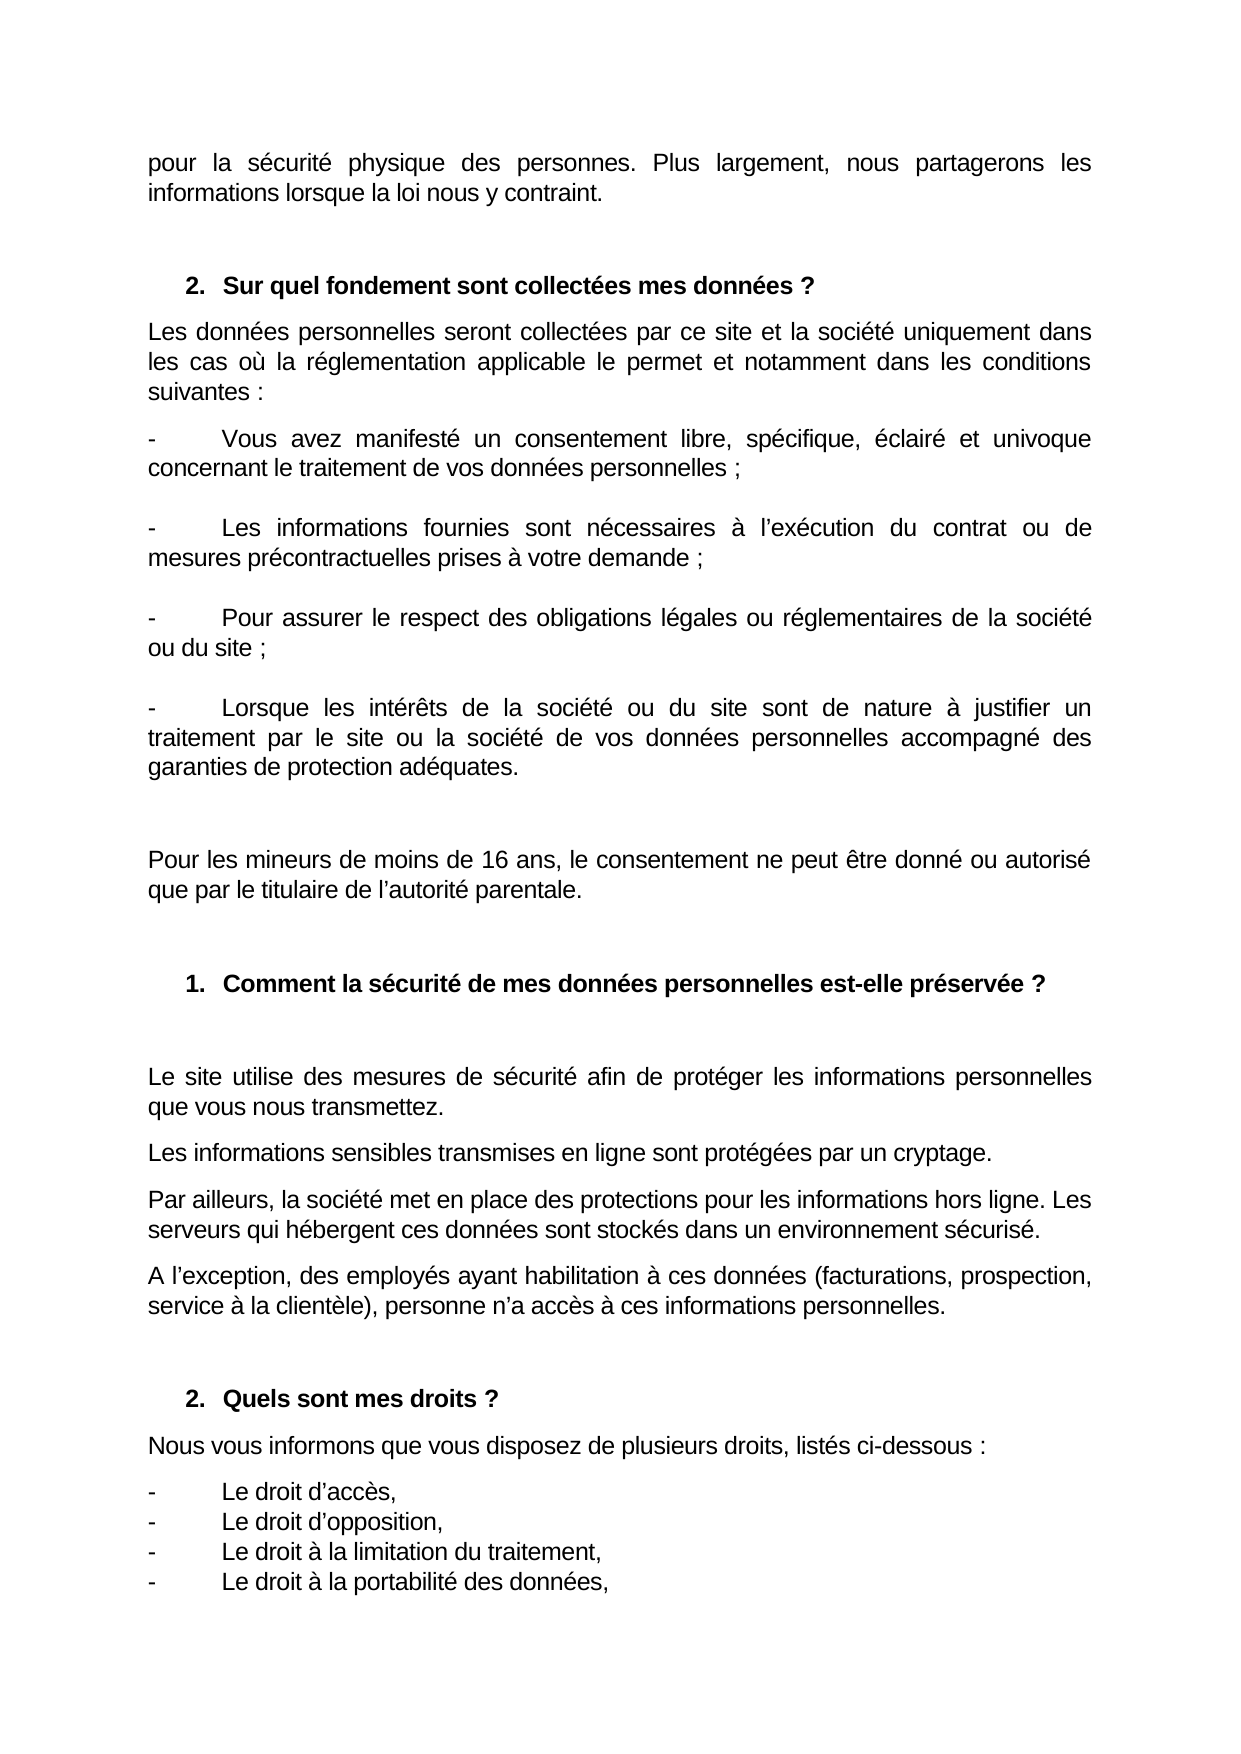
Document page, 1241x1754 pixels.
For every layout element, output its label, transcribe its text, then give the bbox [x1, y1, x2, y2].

text Par ailleurs, la société met en place des protections pour les informations hors ligne. Les serveurs qui hébergent ces données sont stockés dans un environnement sécurisé. [148, 1185, 1093, 1243]
list Le droit à la limitation du traitement, [148, 1537, 1093, 1566]
list Le droit à la portabilité des données, [148, 1567, 1093, 1596]
list Pour assurer le respect des obligations légales ou réglementaires de la société ou du site ; [148, 603, 1093, 662]
list Lorsque les intérêts de la société ou du site sont de nature à justifier un traitement par le site ou la société de vos données personnelles accompagné des garanties de protection adéquates. [148, 693, 1093, 781]
text A l’exception, des employés ayant habilitation à ces données (facturations, prospection, service à la clientèle), personne n’a accès à ces informations personnelles. [148, 1261, 1093, 1320]
text Nous vous informons que vous disposez de plusieurs droits, listés ci-dessous : [148, 1431, 1093, 1459]
text Le site utilise des mesures de sécurité afin de protéger les informations personnelles que vous nous transmettez. [148, 1062, 1093, 1120]
list Sur quel fondement sont collectées mes données ? [185, 271, 1093, 299]
text Pour les mineurs de moins de 16 ans, le consentement ne peut être donné ou autorisé que par le titulaire de l’autorité parentale. [148, 846, 1093, 904]
list Le droit d’accès, [148, 1477, 1093, 1506]
list Vous avez manifesté un consentement libre, spécifique, éclairé et univoque concernant le traitement de vos données personnelles ; [148, 423, 1093, 482]
list Comment la sécurité de mes données personnelles est-elle préservée ? [185, 968, 1093, 997]
list Quels sont mes droits ? [185, 1384, 1093, 1413]
text pour la sécurité physique des personnes. Plus largement, nous partagerons les informations lorsque la loi nous y contraint. [148, 148, 1093, 206]
list Le droit d’opposition, [148, 1507, 1093, 1536]
list Les informations fournies sont nécessaires à l’exécution du contrat ou de mesures précontractuelles prises à votre demande ; [148, 513, 1093, 572]
text Les données personnelles seront collectées par ce site et la société uniquement dans les cas où la réglementation applicable le permet et notamment dans les conditions suivantes : [148, 317, 1093, 406]
text Les informations sensibles transmises en ligne sont protégées par un cryptage. [148, 1138, 1093, 1167]
